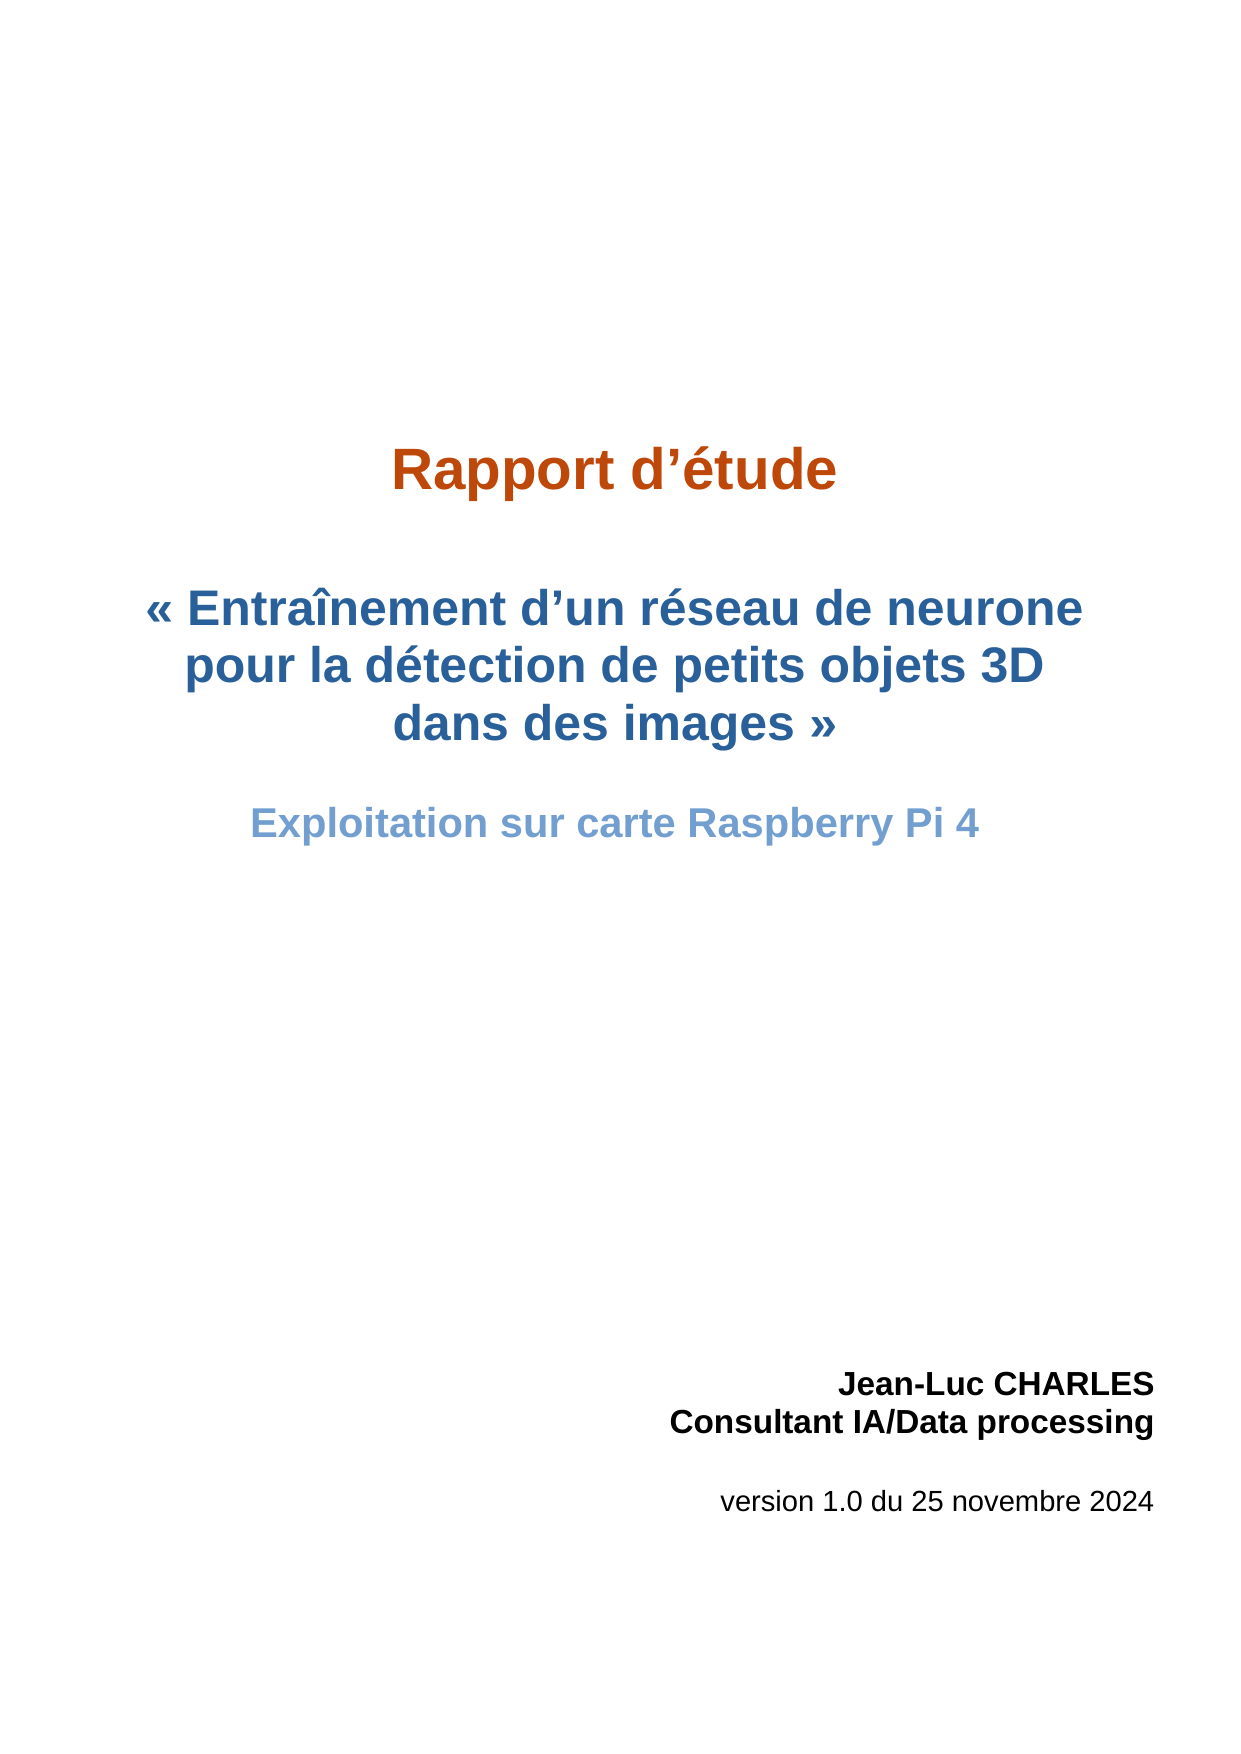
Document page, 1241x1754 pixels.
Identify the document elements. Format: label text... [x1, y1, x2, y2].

text « Entraînement d’un réseau de neurone [75, 578, 1154, 636]
text dans des images » [75, 693, 1154, 751]
text pour la détection de petits objets 3D [75, 636, 1154, 693]
text version 1.0 du 25 novembre 2024 [75, 1484, 1154, 1517]
text Jean-Luc CHARLES Consultant IA/Data processing [75, 1364, 1154, 1441]
text Exploitation sur carte Raspberry Pi 4 [75, 798, 1154, 846]
text Rapport d’étude [75, 434, 1154, 501]
